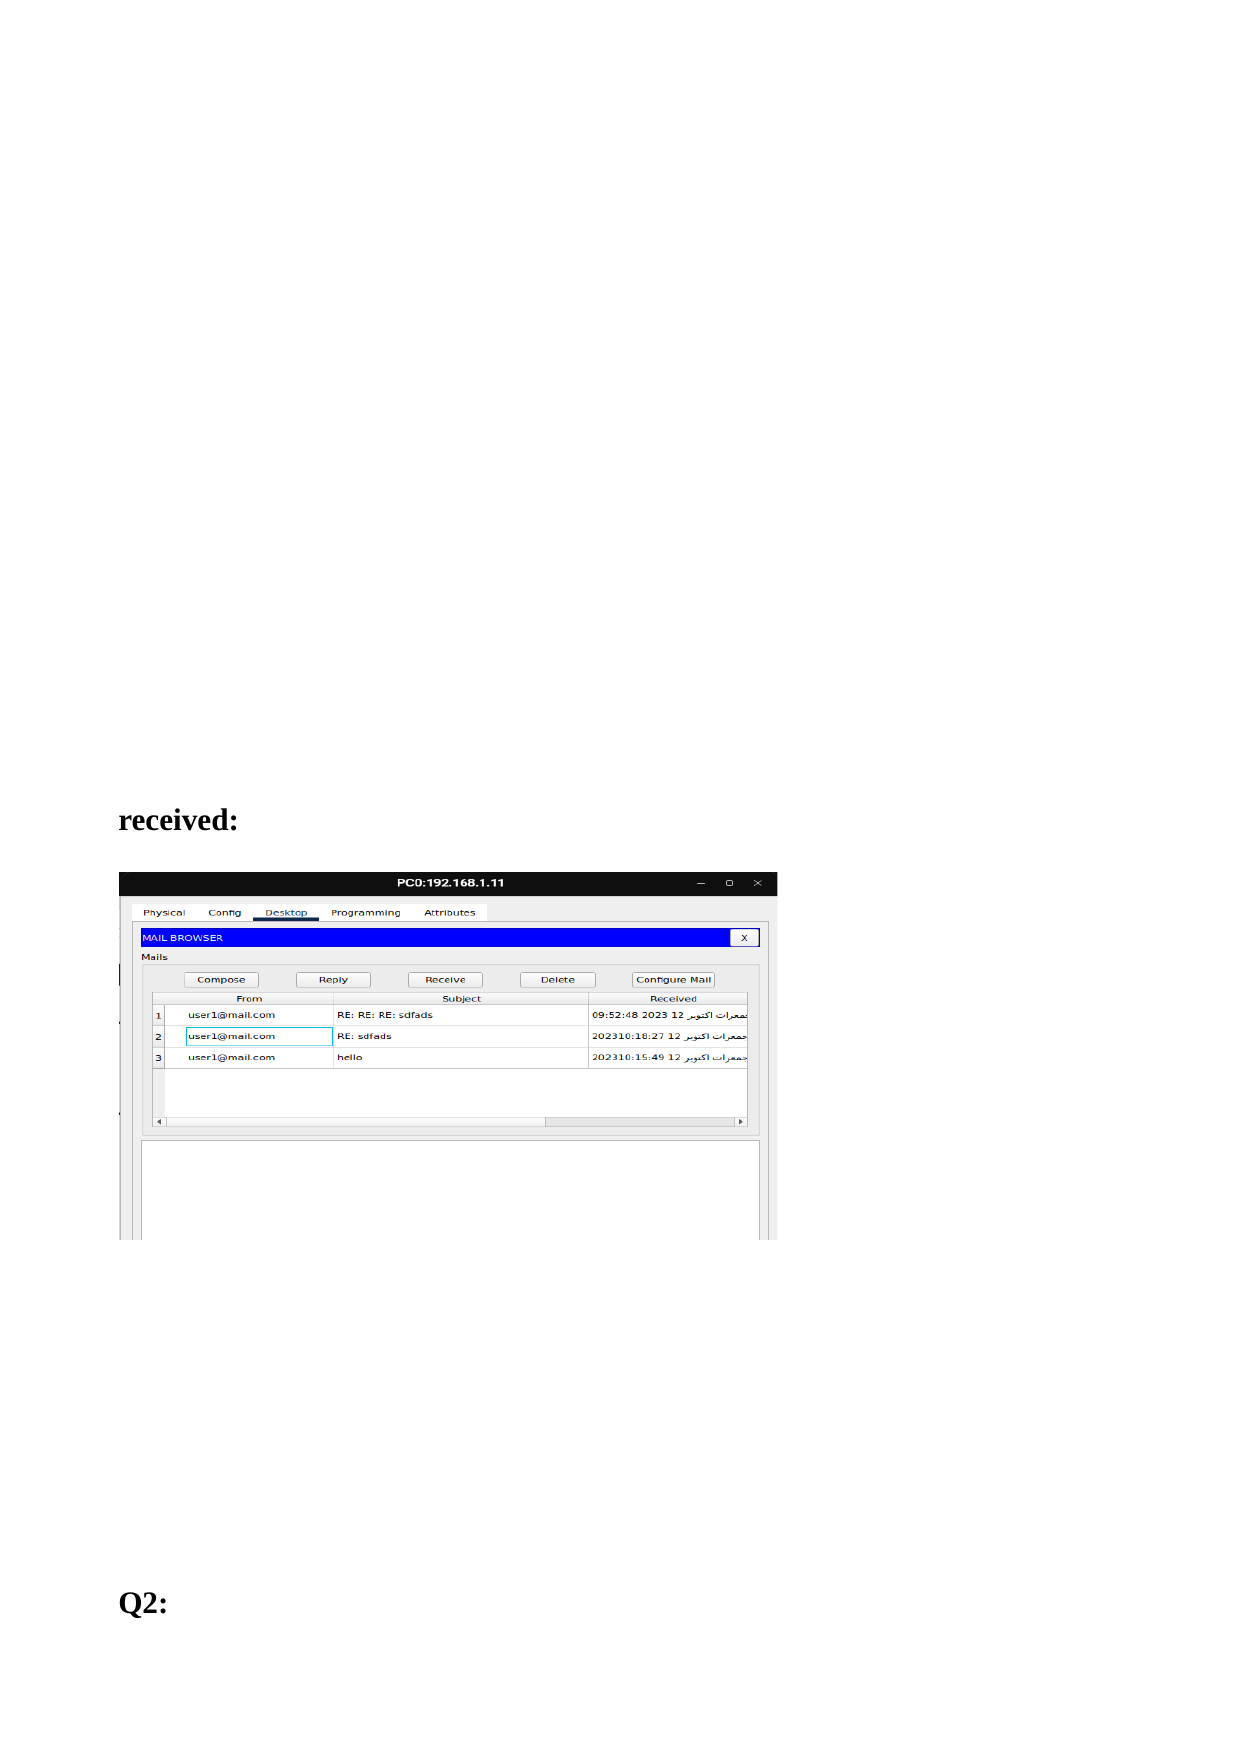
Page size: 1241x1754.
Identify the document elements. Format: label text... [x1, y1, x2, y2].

text Q2: [118, 1584, 1122, 1620]
text received: [118, 118, 1122, 837]
